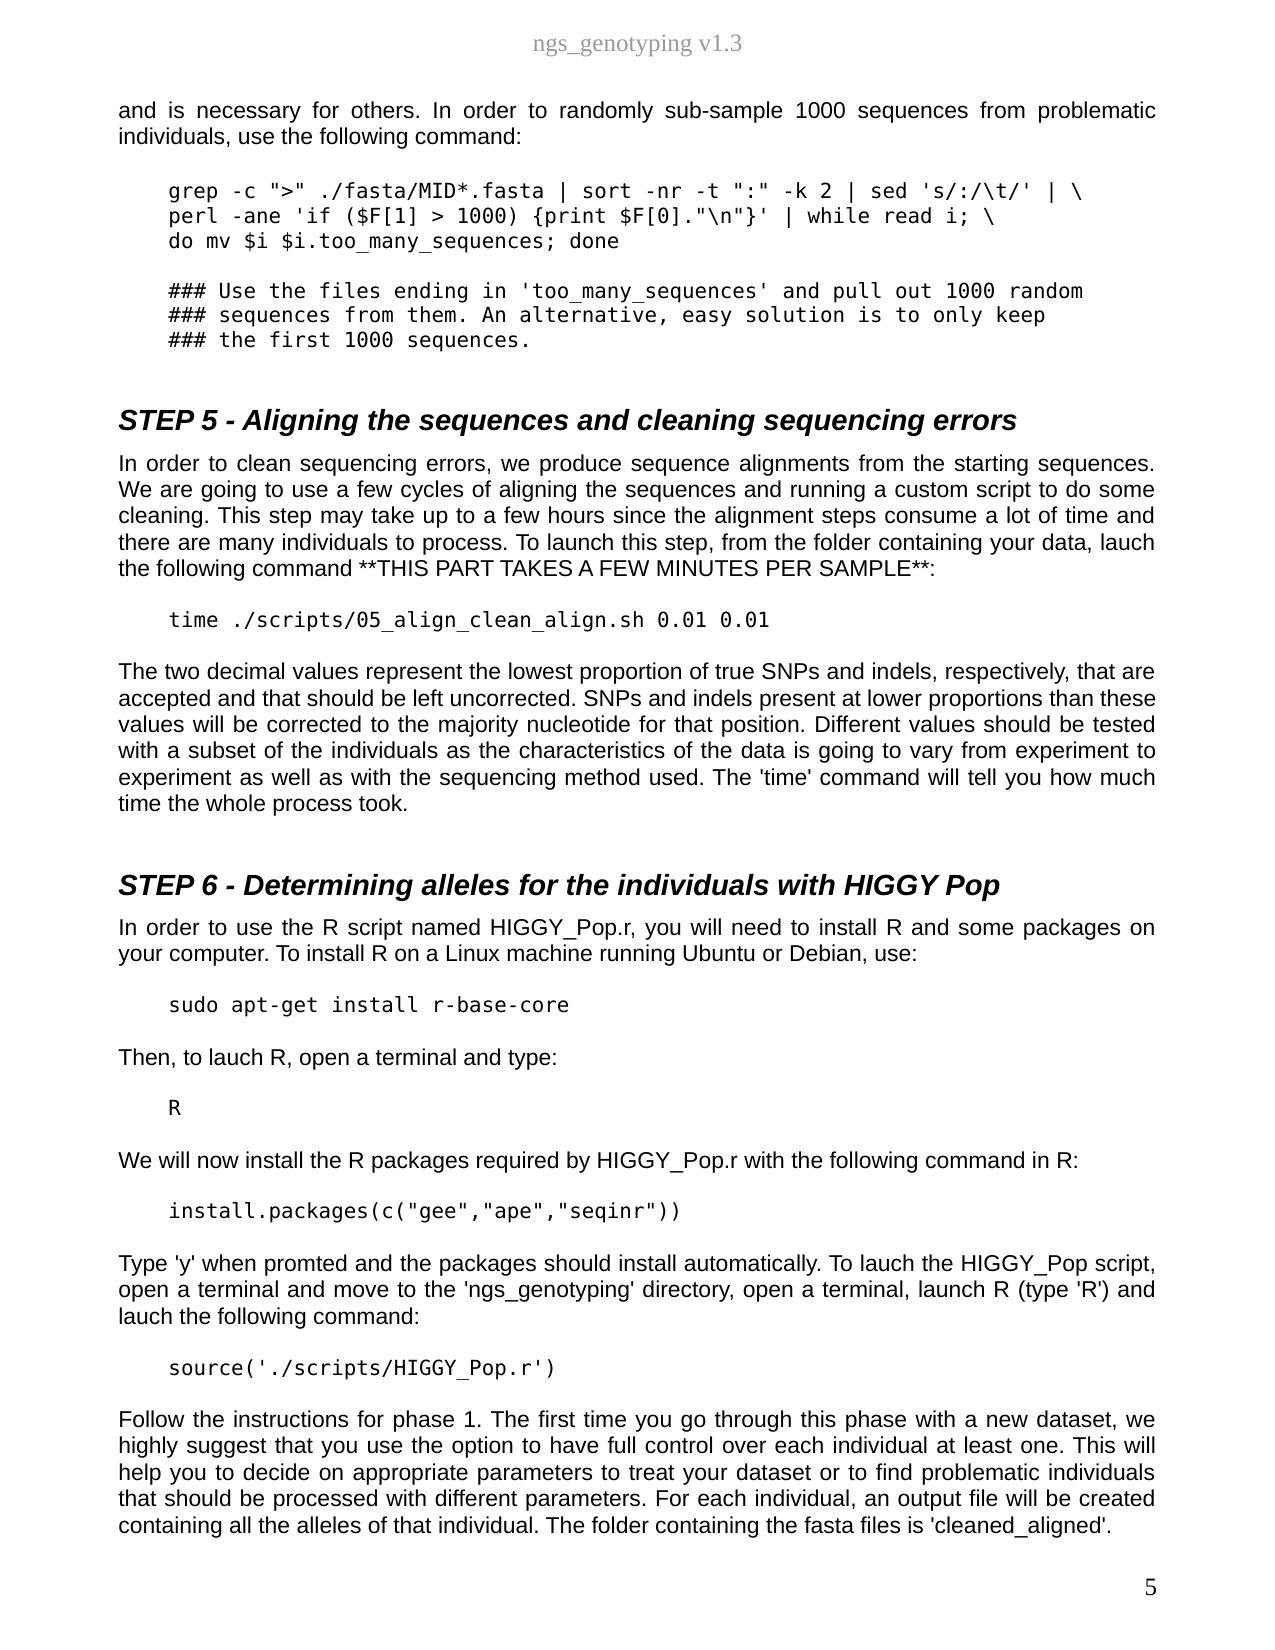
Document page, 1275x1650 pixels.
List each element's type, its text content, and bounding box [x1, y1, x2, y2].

text ### Use the files ending in 'too_many_sequences' and pull out 1000 random [118, 279, 1157, 303]
text We will now install the R packages required by HIGGY_Pop.r with the following command in R: [118, 1147, 1157, 1173]
text and is necessary for others. In order to randomly sub-sample 1000 sequences from problematic individuals, use the following command: [118, 97, 1157, 149]
text In order to use the R script named HIGGY_Pop.r, you will need to install R and some packages on your computer. To install R on a Linux machine running Ubuntu or Debian, use: [118, 914, 1157, 966]
text source('./scripts/HIGGY_Pop.r') [118, 1356, 1157, 1380]
text Follow the instructions for phase 1. The first time you go through this phase with a new dataset, we highly suggest that you use the option to have full control over each individual at least one. This will help you to decide on appropriate parameters to treat your dataset or to find problematic individuals that should be processed with different parameters. For each individual, an output file will be created containing all the alleles of that individual. The folder containing the fasta files is 'cleaned_aligned'. [118, 1406, 1157, 1538]
text time ./scripts/05_align_clean_align.sh 0.01 0.01 [118, 608, 1157, 632]
text install.packages(c("gee","ape","seqinr")) [118, 1199, 1157, 1224]
text The two decimal values represent the lowest proportion of true SNPs and indels, respectively, that are accepted and that should be left uncorrected. SNPs and indels present at lower proportions than these values will be corrected to the majority nucleotide for that position. Different values should be tested with a subset of the individuals as the characteristics of the data is going to vary from experiment to experiment as well as with the sequencing method used. The 'time' command will tell you how much time the whole process took. [118, 658, 1157, 816]
text ### the first 1000 sequences. [118, 328, 1157, 352]
text sudo apt-get install r-base-core [118, 993, 1157, 1017]
subtitle STEP 6 - Determining alleles for the individuals with HIGGY Pop [118, 868, 1157, 901]
text In order to clean sequencing errors, we produce sequence alignments from the starting sequences. We are going to use a few cycles of aligning the sequences and running a custom script to do some cleaning. This step may take up to a few hours since the alignment steps consume a lot of time and there are many individuals to process. To launch this step, from the folder containing your data, lauch the following command **THIS PART TAKES A FEW MINUTES PER SAMPLE**: [118, 449, 1157, 581]
subtitle STEP 5 - Aligning the sequences and cleaning sequencing errors [118, 403, 1157, 437]
text Type 'y' when promted and the packages should install automatically. To lauch the HIGGY_Pop script, open a terminal and move to the 'ngs_genotyping' directory, open a terminal, launch R (type 'R') and lauch the following command: [118, 1250, 1157, 1329]
text grep -c ">" ./fasta/MID*.fasta | sort -nr -t ":" -k 2 | sed 's/:/\t/' | \ [118, 176, 1157, 204]
text Then, to lauch R, open a terminal and type: [118, 1043, 1157, 1070]
text perl -ane 'if ($F[1] > 1000) {print $F[0]."\n"}' | while read i; \ [118, 204, 1157, 229]
text ### sequences from them. An alternative, easy solution is to only keep [118, 303, 1157, 328]
text R [118, 1096, 1157, 1120]
text do mv $i $i.too_many_sequences; done [118, 229, 1157, 253]
